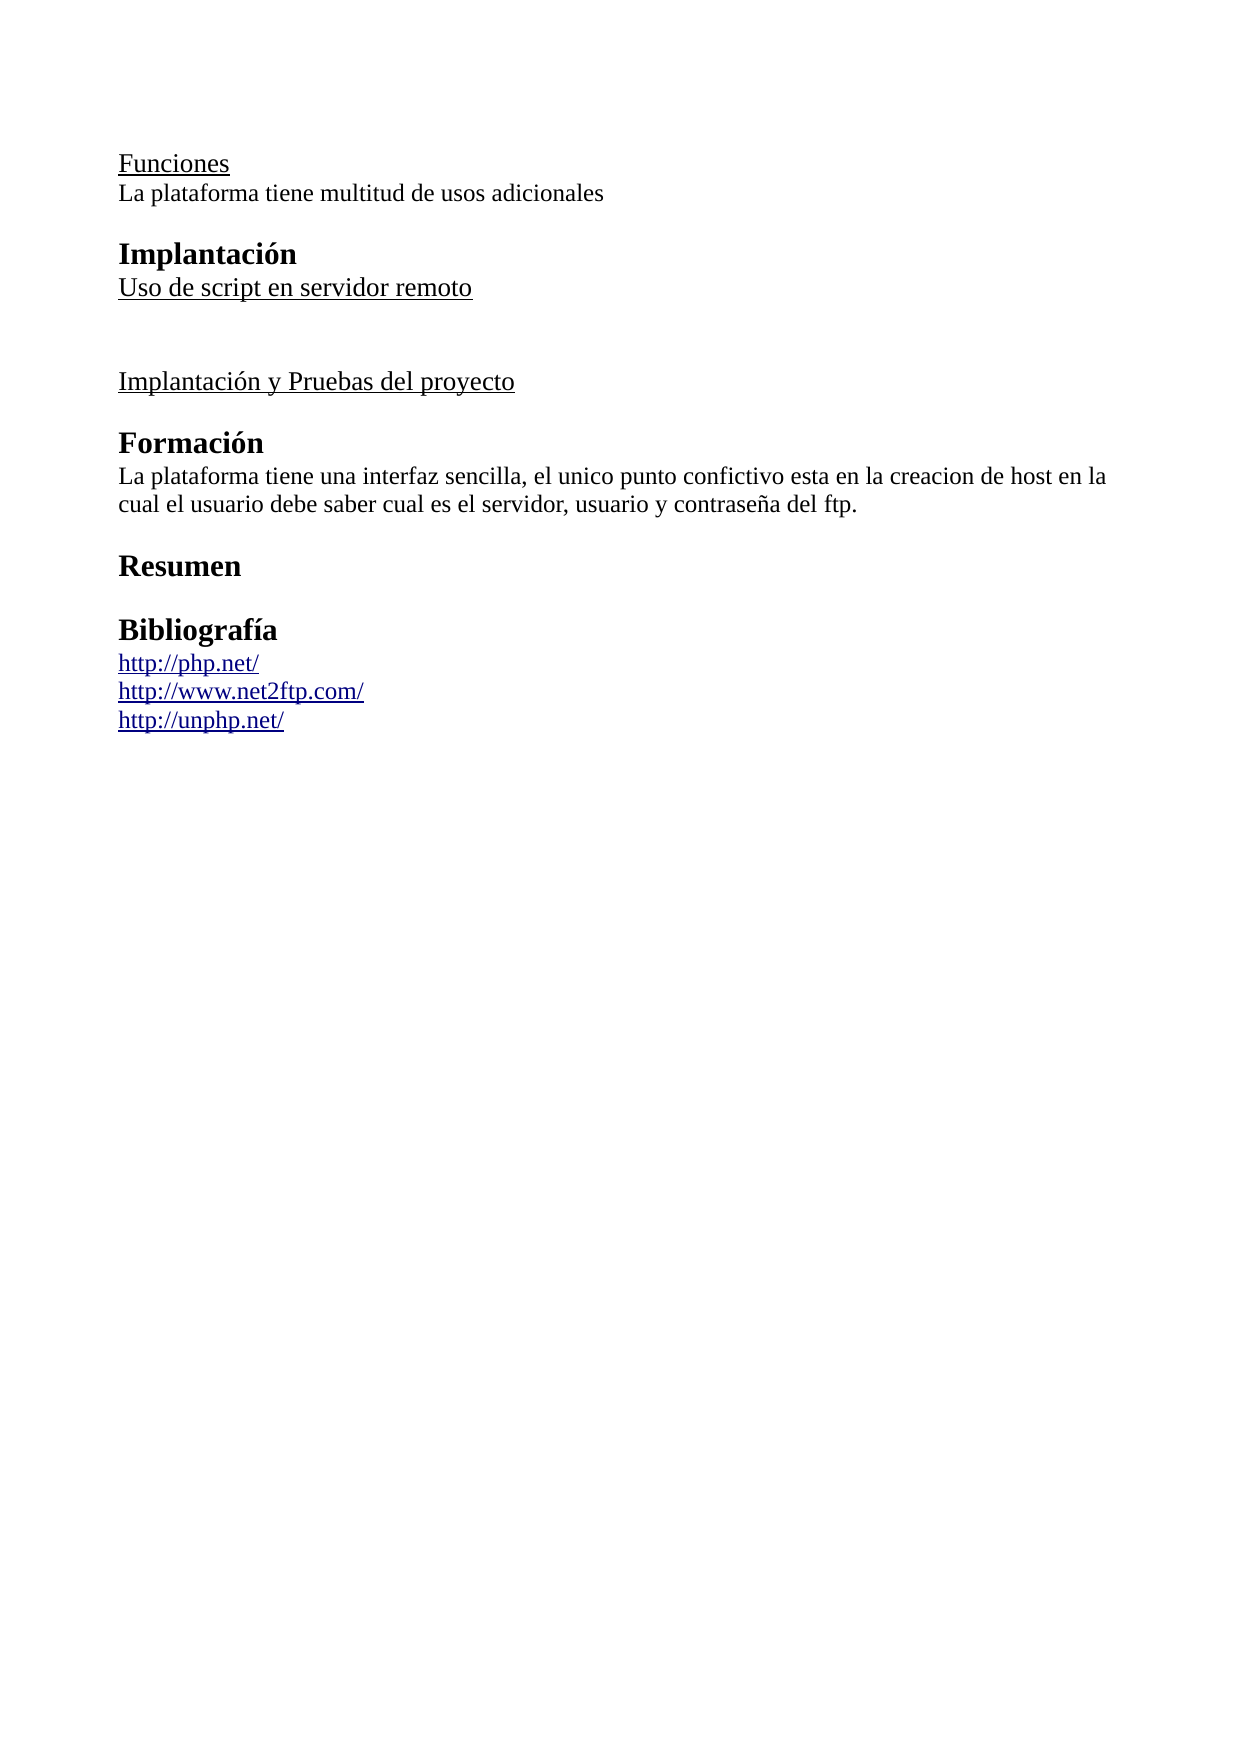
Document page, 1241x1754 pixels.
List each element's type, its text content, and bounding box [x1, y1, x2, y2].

text http://php.net/ [118, 648, 1122, 676]
text Funciones [118, 147, 1122, 178]
text Uso de script en servidor remoto [118, 271, 1122, 303]
text http://www.net2ftp.com/ [118, 676, 1122, 705]
text Implantación [118, 236, 1122, 271]
text Implantación y Pruebas del proyecto [118, 365, 1122, 396]
text Formación [118, 425, 1122, 461]
text La plataforma tiene multitud de usos adicionales [118, 178, 1122, 207]
text http://unphp.net/ [118, 705, 1122, 734]
text Bibliografía [118, 612, 1122, 648]
text Resumen [118, 547, 1122, 583]
text La plataforma tiene una interfaz sencilla, el unico punto confictivo esta en la creacion de host en la cual el usuario debe saber cual es el servidor, usuario y contraseña del ftp. [118, 461, 1122, 518]
